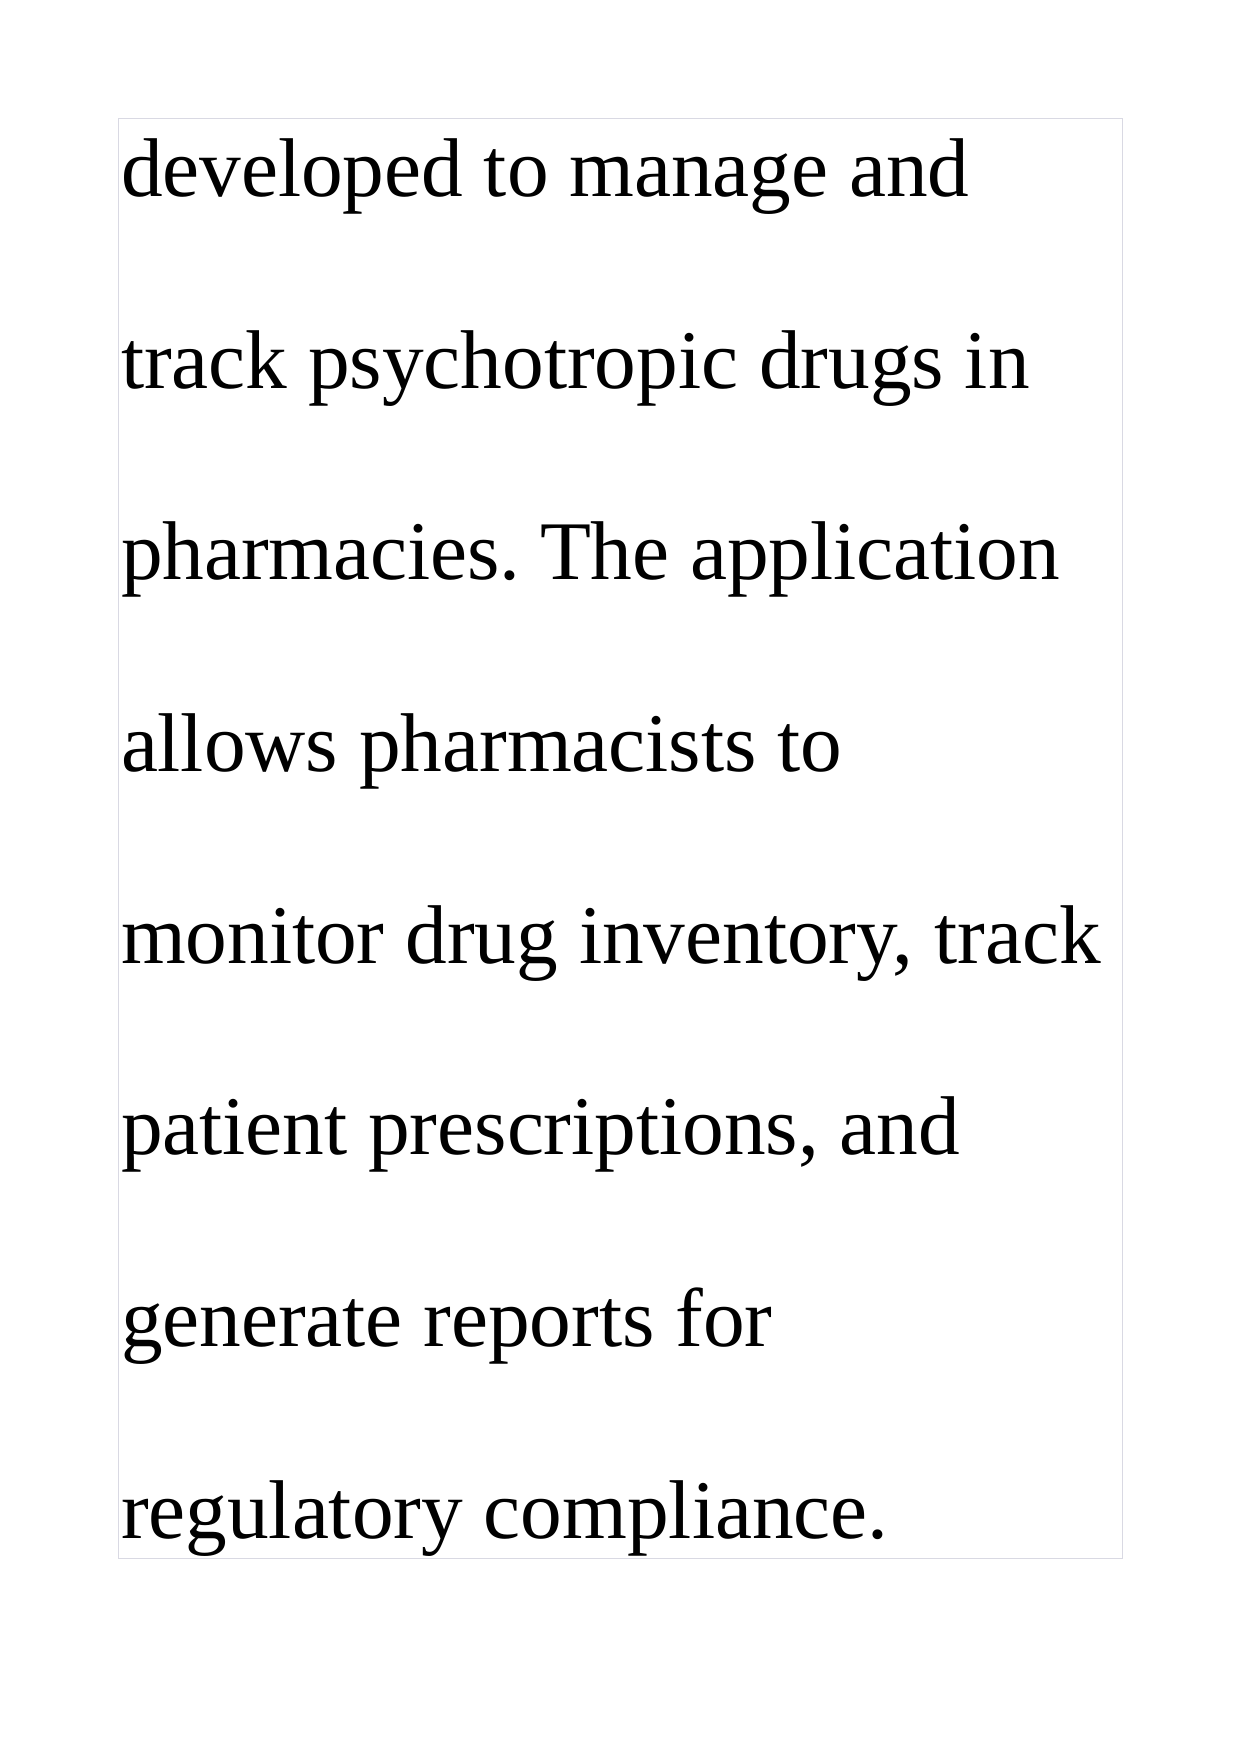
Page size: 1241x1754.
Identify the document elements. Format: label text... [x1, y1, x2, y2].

text developed to manage and track psychotropic drugs in pharmacies. The application allows pharmacists to monitor drug inventory, track patient prescriptions, and generate reports for regulatory compliance. [119, 119, 1122, 1558]
